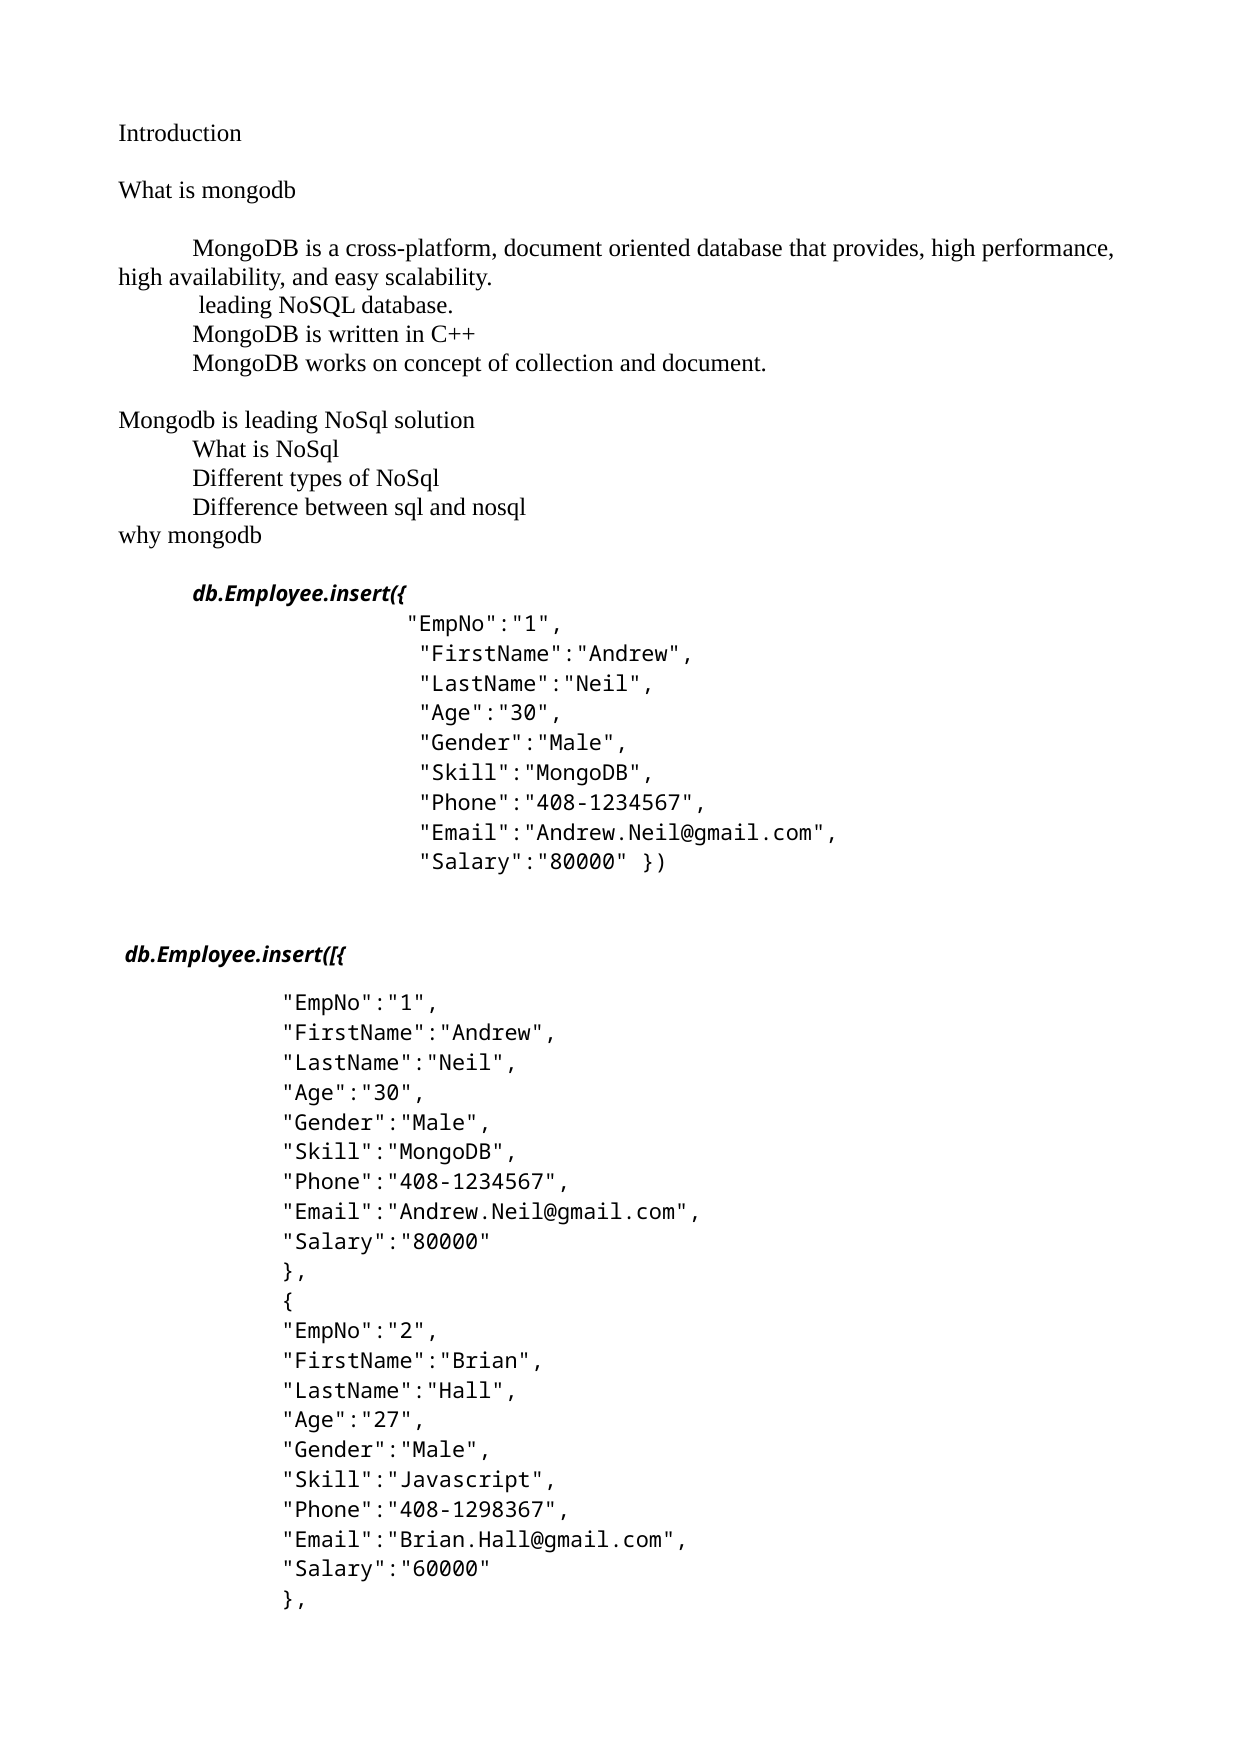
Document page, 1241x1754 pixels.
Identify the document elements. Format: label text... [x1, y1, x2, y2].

text "FirstName":"Andrew", [118, 1017, 1122, 1047]
text Different types of NoSql [118, 463, 1122, 492]
text "Email":"Andrew.Neil@gmail.com", [118, 816, 1122, 846]
text "EmpNo":"1", [118, 987, 1122, 1017]
text MongoDB is a cross-platform, document oriented database that provides, high performance, high availability, and easy scalability. [118, 233, 1122, 291]
text "Phone":"408-1298367", [118, 1494, 1122, 1524]
text "Salary":"80000" [118, 1226, 1122, 1256]
text "Skill":"MongoDB", [118, 757, 1122, 787]
text db.Employee.insert([{ [118, 906, 1122, 968]
text MongoDB works on concept of collection and document. [118, 348, 1122, 377]
text "LastName":"Hall", [118, 1375, 1122, 1404]
text "Email":"Brian.Hall@gmail.com", [118, 1524, 1122, 1553]
text MongoDB is written in C++ [118, 319, 1122, 348]
text { [118, 1285, 1122, 1315]
text "Salary":"80000" }) [118, 846, 1122, 876]
text "Phone":"408-1234567", [118, 1166, 1122, 1196]
text "Gender":"Male", [118, 727, 1122, 757]
text "Age":"30", [118, 697, 1122, 727]
text }, [118, 1583, 1122, 1613]
text "LastName":"Neil", [118, 667, 1122, 697]
text "Gender":"Male", [118, 1107, 1122, 1136]
text leading NoSQL database. [118, 291, 1122, 319]
text "Gender":"Male", [118, 1434, 1122, 1464]
text "Email":"Andrew.Neil@gmail.com", [118, 1196, 1122, 1226]
text "FirstName":"Andrew", [118, 638, 1122, 667]
text "FirstName":"Brian", [118, 1345, 1122, 1375]
text "EmpNo":"1", [118, 608, 1122, 638]
text Mongodb is leading NoSql solution [118, 406, 1122, 434]
text What is mongodb [118, 176, 1122, 204]
text "LastName":"Neil", [118, 1047, 1122, 1077]
text why mongodb [118, 521, 1122, 549]
text Introduction [118, 118, 1122, 147]
text Difference between sql and nosql [118, 492, 1122, 521]
text "Age":"27", [118, 1404, 1122, 1434]
text "Skill":"Javascript", [118, 1464, 1122, 1494]
text }, [118, 1256, 1122, 1285]
text db.Employee.insert({ [118, 578, 1122, 608]
text "Salary":"60000" [118, 1553, 1122, 1583]
text "EmpNo":"2", [118, 1315, 1122, 1345]
text What is NoSql [118, 434, 1122, 463]
text "Skill":"MongoDB", [118, 1136, 1122, 1166]
text "Phone":"408-1234567", [118, 787, 1122, 816]
text "Age":"30", [118, 1077, 1122, 1107]
